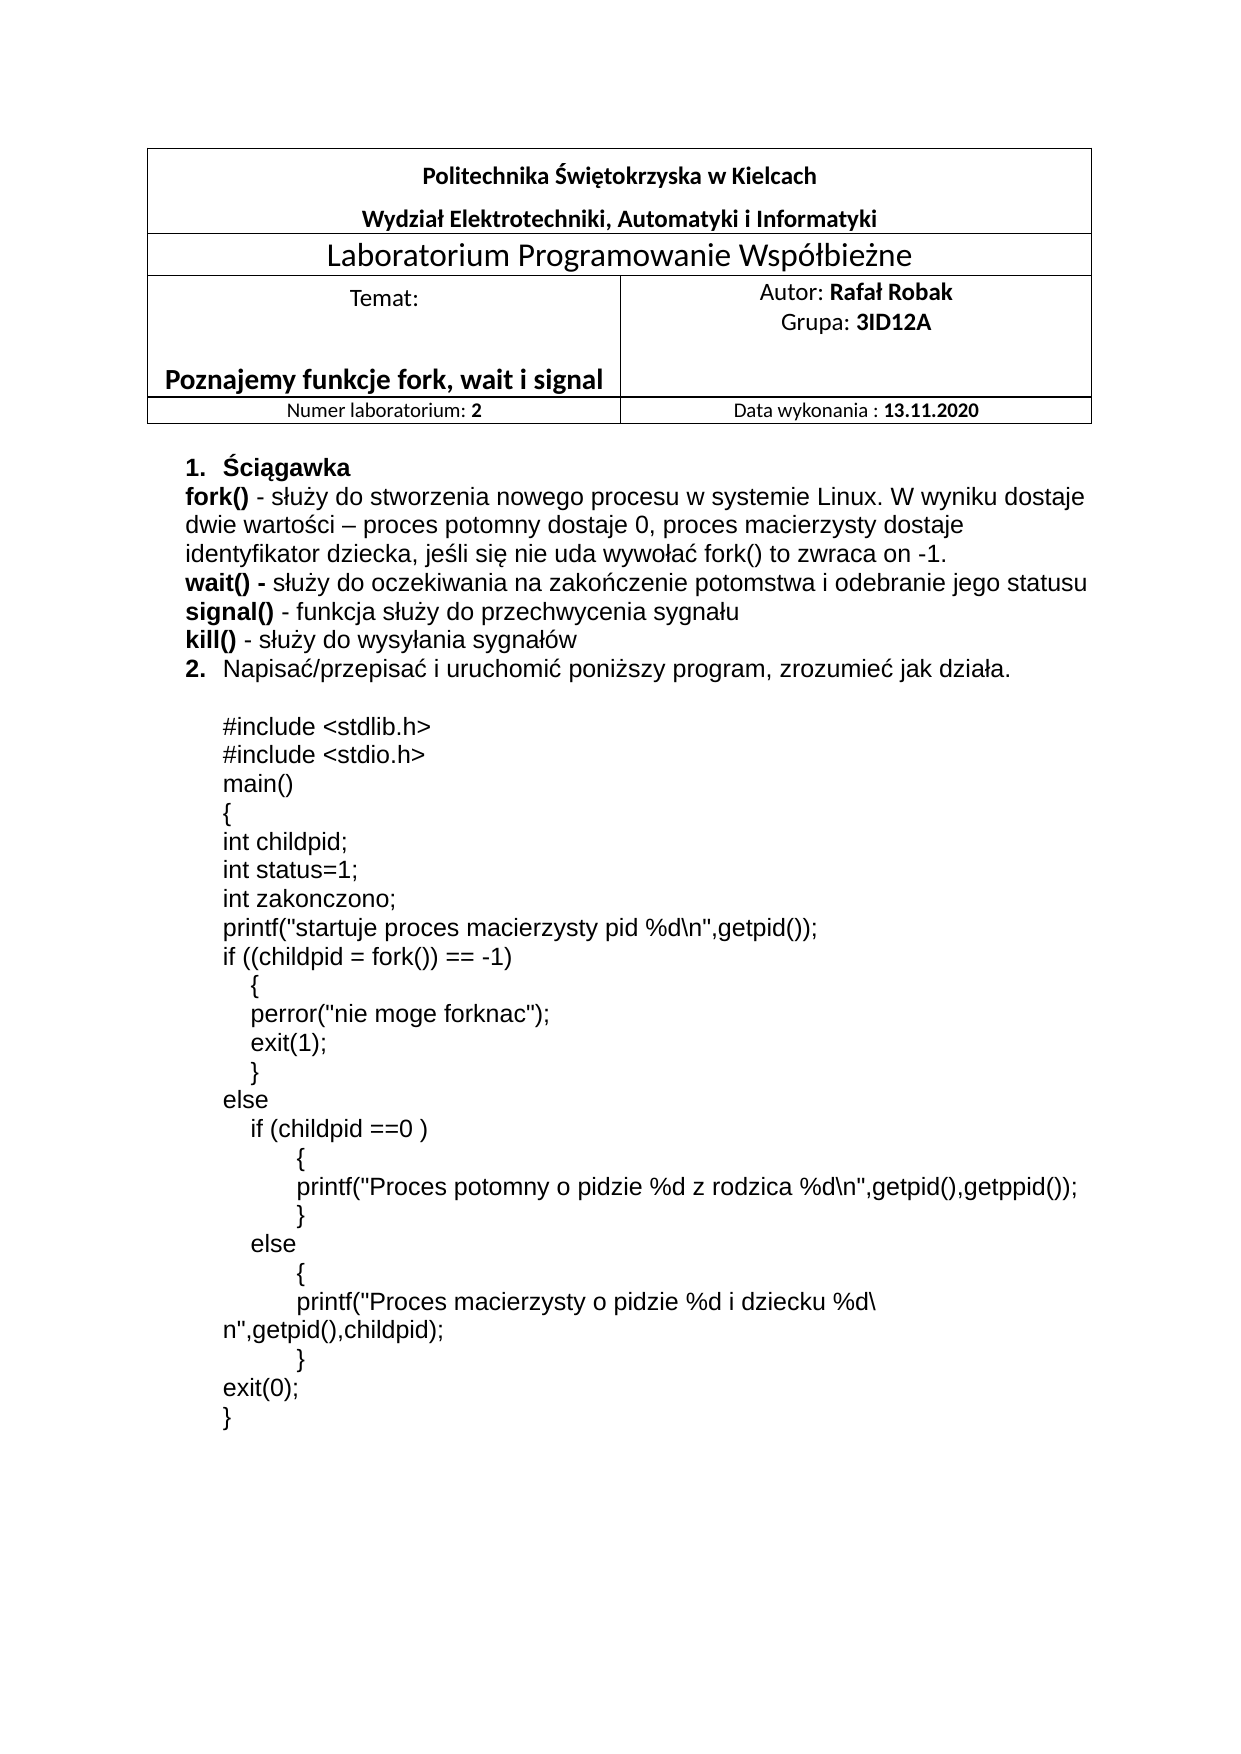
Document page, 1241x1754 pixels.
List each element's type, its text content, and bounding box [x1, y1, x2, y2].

text wait() - służy do oczekiwania na zakończenie potomstwa i odebranie jego statusu [148, 568, 1093, 596]
list int childpid; [223, 826, 1093, 855]
list { [223, 1143, 1093, 1171]
list #include <stdio.h> [223, 740, 1093, 769]
list Napisać/przepisać i uruchomić poniższy program, zrozumieć jak działa. [185, 654, 1093, 683]
list exit(0); [223, 1373, 1093, 1401]
list printf("Proces potomny o pidzie %d z rodzica %d\n",getpid(),getppid()); [223, 1171, 1093, 1200]
list perror("nie moge forknac"); [223, 999, 1093, 1028]
table_header Politechnika Świętokrzyska w Kielcach Wydział Elektrotechniki, Automatyki i Informatyki [148, 149, 1091, 233]
table_cell Data wykonania : 13.11.2020 [621, 398, 1091, 423]
table_cell Laboratorium Programowanie Współbieżne [148, 234, 1091, 275]
list { [223, 1258, 1093, 1286]
list if ((childpid = fork()) == -1) [223, 941, 1093, 970]
list } [223, 1056, 1093, 1085]
text fork() - służy do stworzenia nowego procesu w systemie Linux. W wyniku dostaje dwie wartości – proces potomny dostaje 0, proces macierzysty dostaje identyfikator dziecka, jeśli się nie uda wywołać fork() to zwraca on -1. [185, 481, 1093, 568]
table_cell Temat: Poznajemy funkcje fork, wait i signal [148, 276, 620, 396]
list } [223, 1200, 1093, 1229]
text kill() - służy do wysyłania sygnałów [148, 625, 1093, 654]
list } [223, 1401, 1093, 1430]
text signal() - funkcja służy do przechwycenia sygnału [148, 596, 1093, 625]
list printf("Proces macierzysty o pidzie %d i dziecku %d\n",getpid(),childpid); [223, 1286, 1093, 1344]
list else [223, 1229, 1093, 1258]
list Ściągawka [185, 453, 1093, 481]
list int zakonczono; [223, 884, 1093, 913]
table_cell Autor: Rafał Robak Grupa: 3ID12A [621, 276, 1091, 396]
list if (childpid ==0 ) [223, 1114, 1093, 1143]
list int status=1; [223, 855, 1093, 884]
list } [223, 1344, 1093, 1373]
list { [223, 798, 1093, 826]
list #include <stdlib.h> [223, 711, 1093, 740]
list printf("startuje proces macierzysty pid %d\n",getpid()); [223, 913, 1093, 941]
list else [223, 1085, 1093, 1114]
list exit(1); [223, 1028, 1093, 1056]
list { [223, 970, 1093, 999]
list main() [223, 769, 1093, 798]
table_cell Numer laboratorium: 2 [148, 398, 620, 423]
